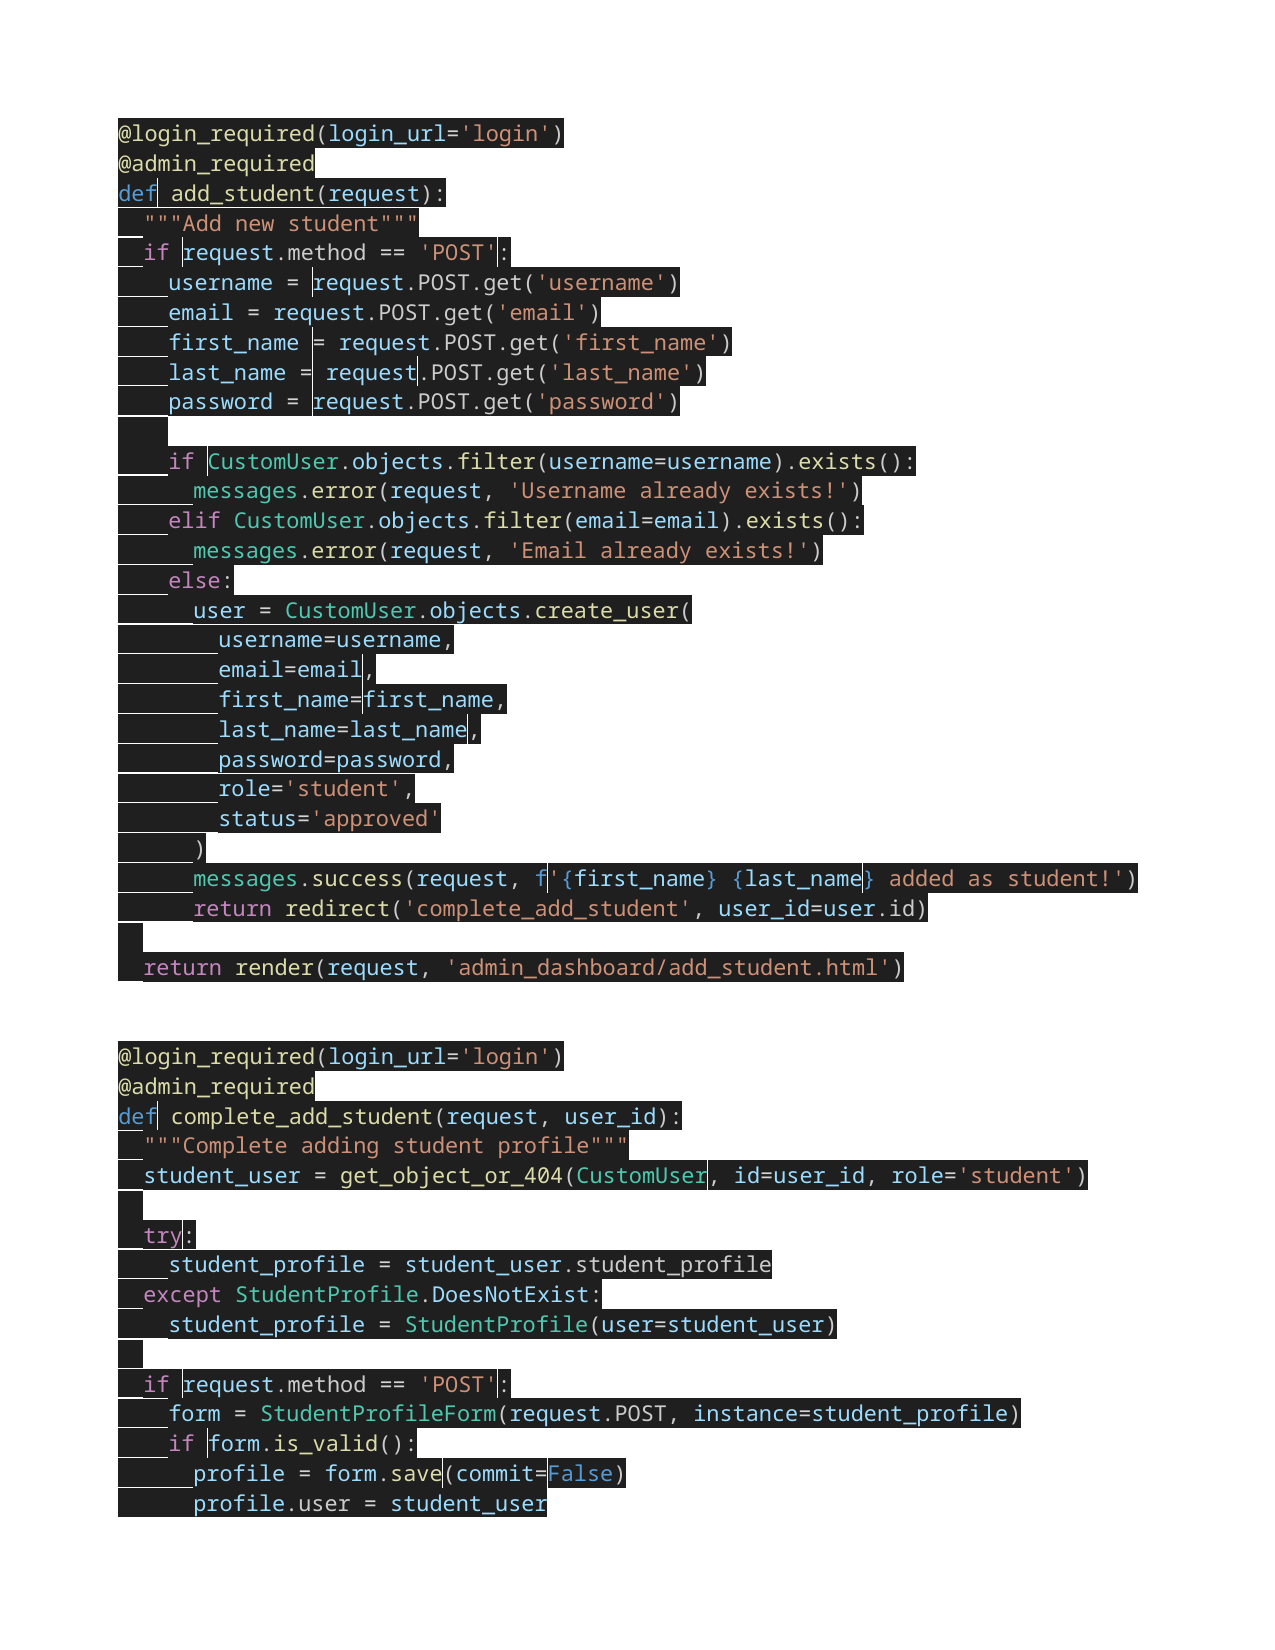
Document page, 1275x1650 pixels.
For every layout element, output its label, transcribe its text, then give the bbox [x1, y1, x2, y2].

text messages.success(request, f'{first_name} {last_name} added as student!') [118, 863, 1157, 893]
text student_profile = student_user.student_profile [118, 1249, 1157, 1279]
text password = request.POST.get('password') [118, 386, 1157, 416]
text student_profile = StudentProfile(user=student_user) [118, 1309, 1157, 1339]
text """Add new student""" [118, 207, 1157, 237]
text first_name=first_name, [118, 684, 1157, 714]
text if CustomUser.objects.filter(username=username).exists(): [118, 446, 1157, 476]
text status='approved' [118, 803, 1157, 833]
text last_name=last_name, [118, 714, 1157, 744]
text messages.error(request, 'Username already exists!') [118, 476, 1157, 505]
text profile.user = student_user [118, 1488, 1157, 1517]
text return render(request, 'admin_dashboard/add_student.html') [118, 952, 1157, 982]
text user = CustomUser.objects.create_user( [118, 595, 1157, 624]
text if request.method == 'POST': [118, 237, 1157, 267]
text last_name = request.POST.get('last_name') [118, 356, 1157, 386]
text @login_required(login_url='login') [118, 1041, 1157, 1071]
text """Complete adding student profile""" [118, 1130, 1157, 1160]
text first_name = request.POST.get('first_name') [118, 327, 1157, 356]
text def complete_add_student(request, user_id): [118, 1101, 1157, 1130]
text email = request.POST.get('email') [118, 297, 1157, 327]
text @admin_required [118, 148, 1157, 178]
text role='student', [118, 773, 1157, 803]
text username = request.POST.get('username') [118, 267, 1157, 297]
text ) [118, 833, 1157, 863]
text def add_student(request): [118, 178, 1157, 207]
text if request.method == 'POST': [118, 1368, 1157, 1398]
text @admin_required [118, 1071, 1157, 1101]
text form = StudentProfileForm(request.POST, instance=student_profile) [118, 1398, 1157, 1428]
text try: [118, 1220, 1157, 1249]
text profile = form.save(commit=False) [118, 1458, 1157, 1488]
text except StudentProfile.DoesNotExist: [118, 1279, 1157, 1309]
text student_user = get_object_or_404(CustomUser, id=user_id, role='student') [118, 1160, 1157, 1190]
text elif CustomUser.objects.filter(email=email).exists(): [118, 505, 1157, 535]
text username=username, [118, 624, 1157, 654]
text return redirect('complete_add_student', user_id=user.id) [118, 893, 1157, 922]
text messages.error(request, 'Email already exists!') [118, 535, 1157, 565]
text if form.is_valid(): [118, 1428, 1157, 1458]
text email=email, [118, 654, 1157, 684]
text password=password, [118, 744, 1157, 773]
text @login_required(login_url='login') [118, 118, 1157, 148]
text else: [118, 565, 1157, 595]
